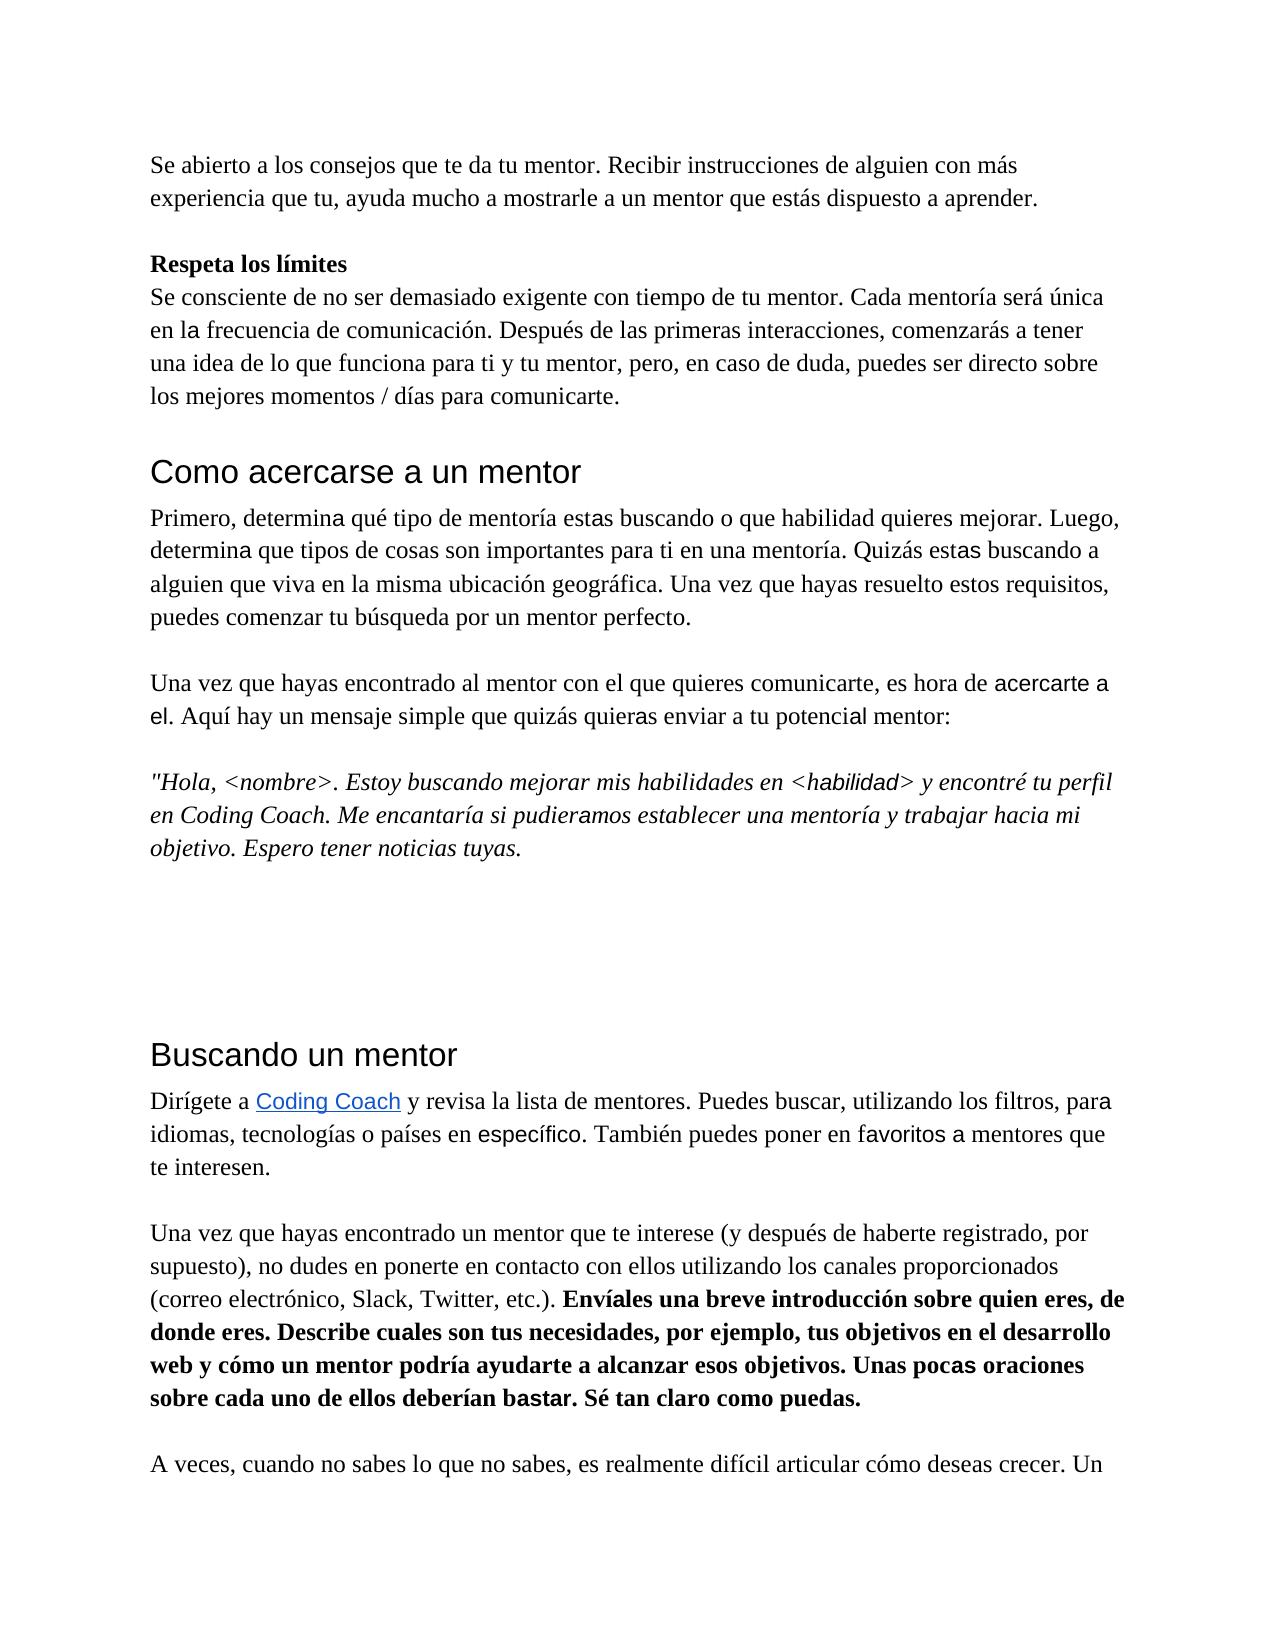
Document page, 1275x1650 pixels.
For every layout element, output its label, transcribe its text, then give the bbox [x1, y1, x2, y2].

text Una vez que hayas encontrado un mentor que te interese (y después de haberte registrado, por supuesto), no dudes en ponerte en contacto con ellos utilizando los canales proporcionados (correo electrónico, Slack, Twitter, etc.). Envíales una breve introducción sobre quien eres, de donde eres. Describe cuales son tus necesidades, por ejemplo, tus objetivos en el desarrollo web y cómo un mentor podría ayudarte a alcanzar esos objetivos. Unas pocas oraciones sobre cada uno de ellos deberían bastar. Sé tan claro como puedas. [150, 1218, 1125, 1412]
text Se abierto a los consejos que te da tu mentor. Recibir instrucciones de alguien con más experiencia que tu, ayuda mucho a mostrarle a un mentor que estás dispuesto a aprender. [150, 150, 1125, 212]
text Se consciente de no ser demasiado exigente con tiempo de tu mentor. Cada mentoría será única en la frecuencia de comunicación. Después de las primeras interacciones, comenzarás a tener una idea de lo que funciona para ti y tu mentor, pero, en caso de duda, puedes ser directo sobre los mejores momentos / días para comunicarte. [150, 282, 1125, 410]
text "Hola, <nombre>. Estoy buscando mejorar mis habilidades en <habilidad> y encontré tu perfil en Coding Coach. Me encantaría si pudieramos establecer una mentoría y trabajar hacia mi objetivo. Espero tener noticias tuyas. [150, 767, 1125, 862]
subtitle Como acercarse a un mentor [150, 452, 1125, 490]
text Respeta los límites [150, 249, 1125, 278]
text Primero, determina qué tipo de mentoría estas buscando o que habilidad quieres mejorar. Luego, determina que tipos de cosas son importantes para ti en una mentoría. Quizás estas buscando a alguien que viva en la misma ubicación geográfica. Una vez que hayas resuelto estos requisitos, puedes comenzar tu búsqueda por un mentor perfecto. [150, 503, 1125, 630]
text Una vez que hayas encontrado al mentor con el que quieres comunicarte, es hora de acercarte a el. Aquí hay un mensaje simple que quizás quieras enviar a tu potencial mentor: [150, 668, 1125, 729]
subtitle Buscando un mentor [150, 1035, 1125, 1074]
text A veces, cuando no sabes lo que no sabes, es realmente difícil articular cómo deseas crecer. Un [150, 1449, 1125, 1478]
text Dirígete a Coding Coach y revisa la lista de mentores. Puedes buscar, utilizando los filtros, para idiomas, tecnologías o países en específico. También puedes poner en favoritos a mentores que te interesen. [150, 1086, 1125, 1181]
